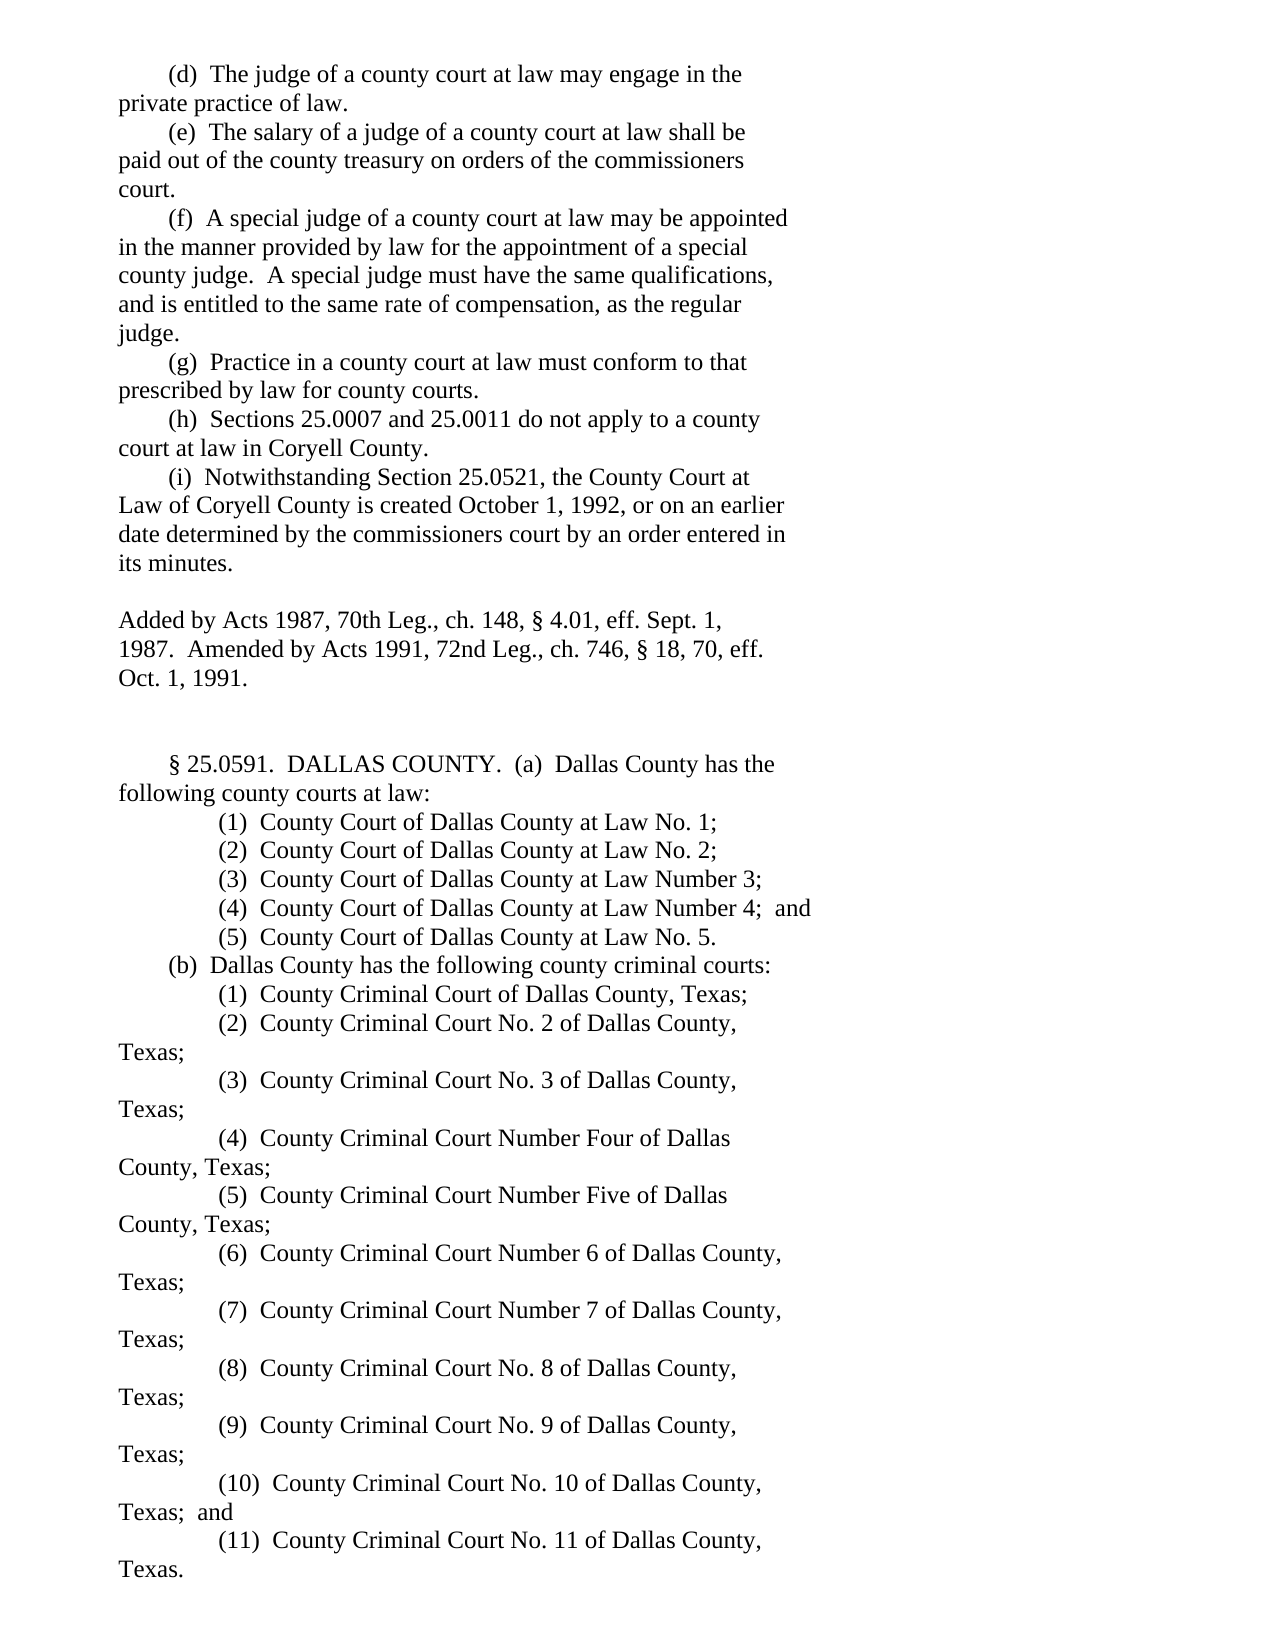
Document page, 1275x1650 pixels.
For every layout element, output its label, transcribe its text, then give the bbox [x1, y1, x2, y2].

text (9) County Criminal Court No. 9 of Dallas County, [118, 1410, 1216, 1439]
text Texas; [118, 1094, 1216, 1123]
text (3) County Criminal Court No. 3 of Dallas County, [118, 1065, 1216, 1094]
text (8) County Criminal Court No. 8 of Dallas County, [118, 1353, 1216, 1382]
text (6) County Criminal Court Number 6 of Dallas County, [118, 1238, 1216, 1267]
text (e) The salary of a judge of a county court at law shall be [118, 117, 1216, 145]
text (h) Sections 25.0007 and 25.0011 do not apply to a county [118, 404, 1216, 433]
text (3) County Court of Dallas County at Law Number 3; [118, 864, 1216, 893]
text date determined by the commissioners court by an order entered in [118, 519, 1216, 548]
text prescribed by law for county courts. [118, 375, 1216, 404]
text and is entitled to the same rate of compensation, as the regular [118, 289, 1216, 318]
text (4) County Court of Dallas County at Law Number 4; and [118, 893, 1216, 922]
text (10) County Criminal Court No. 10 of Dallas County, [118, 1468, 1216, 1497]
text (f) A special judge of a county court at law may be appointed [118, 203, 1216, 232]
text (i) Notwithstanding Section 25.0521, the County Court at [118, 462, 1216, 490]
text (5) County Criminal Court Number Five of Dallas [118, 1180, 1216, 1209]
text Texas; and [118, 1497, 1216, 1525]
text Law of Coryell County is created October 1, 1992, or on an earlier [118, 490, 1216, 519]
text Texas; [118, 1439, 1216, 1468]
text its minutes. [118, 548, 1216, 577]
text (2) County Court of Dallas County at Law No. 2; [118, 835, 1216, 864]
text following county courts at law: [118, 778, 1216, 807]
text Texas; [118, 1037, 1216, 1065]
text (11) County Criminal Court No. 11 of Dallas County, [118, 1525, 1216, 1554]
text (2) County Criminal Court No. 2 of Dallas County, [118, 1008, 1216, 1037]
text paid out of the county treasury on orders of the commissioners [118, 145, 1216, 174]
text Texas; [118, 1382, 1216, 1410]
text (7) County Criminal Court Number 7 of Dallas County, [118, 1295, 1216, 1324]
text Texas; [118, 1267, 1216, 1295]
text County, Texas; [118, 1152, 1216, 1180]
text (1) County Criminal Court of Dallas County, Texas; [118, 979, 1216, 1008]
text County, Texas; [118, 1209, 1216, 1238]
text (5) County Court of Dallas County at Law No. 5. [118, 922, 1216, 950]
text Texas. [118, 1554, 1216, 1583]
text (b) Dallas County has the following county criminal courts: [118, 950, 1216, 979]
text court at law in Coryell County. [118, 433, 1216, 462]
text county judge. A special judge must have the same qualifications, [118, 260, 1216, 289]
text judge. [118, 318, 1216, 347]
text 1987. Amended by Acts 1991, 72nd Leg., ch. 746, § 18, 70, eff. [118, 634, 1216, 663]
text Texas; [118, 1324, 1216, 1353]
text (g) Practice in a county court at law must conform to that [118, 347, 1216, 375]
text Added by Acts 1987, 70th Leg., ch. 148, § 4.01, eff. Sept. 1, [118, 605, 1216, 634]
text § 25.0591. DALLAS COUNTY. (a) Dallas County has the [118, 749, 1216, 778]
text (1) County Court of Dallas County at Law No. 1; [118, 807, 1216, 835]
text (d) The judge of a county court at law may engage in the [118, 59, 1216, 88]
text court. [118, 174, 1216, 203]
text in the manner provided by law for the appointment of a special [118, 232, 1216, 260]
text private practice of law. [118, 88, 1216, 117]
text Oct. 1, 1991. [118, 663, 1216, 692]
text (4) County Criminal Court Number Four of Dallas [118, 1123, 1216, 1152]
